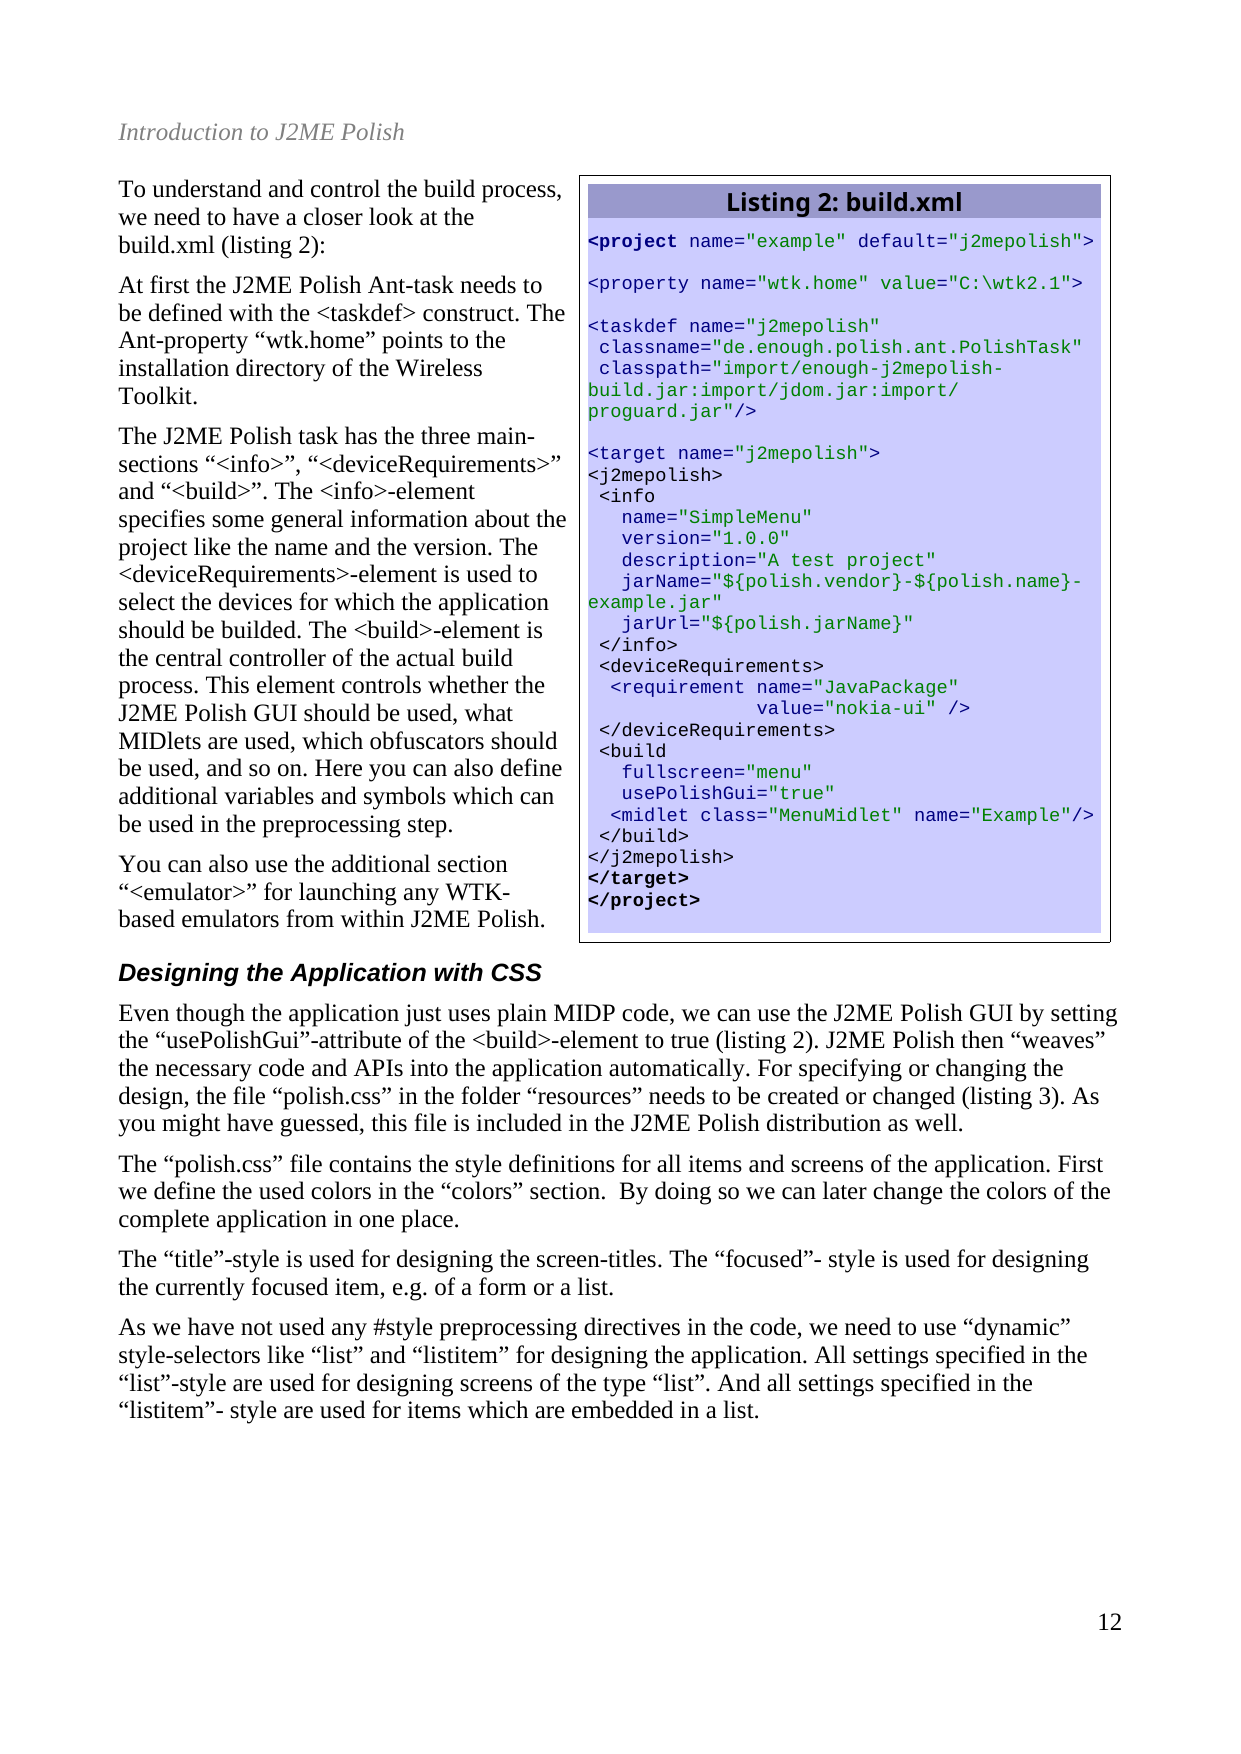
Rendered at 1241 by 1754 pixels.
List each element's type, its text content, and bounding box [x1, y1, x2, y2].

text </info> [588, 635, 1101, 657]
text version="1.0.0" [588, 529, 1101, 550]
text <build [588, 742, 1101, 763]
text To understand and control the build process, we need to have a closer look at the build.xml (listing 2): [118, 175, 579, 258]
text description="A test project" [588, 550, 1101, 572]
text fullscreen="menu" [588, 763, 1101, 784]
text <target name="j2mepolish"> [588, 444, 1101, 465]
text The “title”-style is used for designing the screen-titles. The “focused”- style is used for designing the currently focused item, e.g. of a form or a list. [118, 1245, 1122, 1301]
text </build> [588, 827, 1101, 848]
text <info [588, 487, 1101, 508]
text <requirement name="JavaPackage" value="nokia-ui" /> [588, 678, 1101, 720]
text <deviceRequirements> [588, 657, 1101, 678]
text The “polish.css” file contains the style definitions for all items and screens of the application. First we define the used colors in the “colors” section. By doing so we can later change the colors of the complete application in one place. [118, 1150, 1122, 1233]
text The J2ME Polish task has the three main-sections “<info>”, “<deviceRequirements>” and “<build>”. The <info>-element specifies some general information about the project like the name and the version. The <deviceRequirements>-element is used to select the devices for which the application should be builded. The <build>-element is the central controller of the actual build process. This element controls whether the J2ME Polish GUI should be used, what MIDlets are used, which obfuscators should be used, and so on. Here you can also define additional variables and symbols which can be used in the preprocessing step. [118, 422, 579, 838]
text name="SimpleMenu" [588, 508, 1101, 529]
text <property name="wtk.home" value="C:\wtk2.1"> [588, 274, 1101, 295]
text jarUrl="${polish.jarName}" [588, 614, 1101, 635]
text jarName="${polish.vendor}-${polish.name}-example.jar" [588, 572, 1101, 614]
text Even though the application just uses plain MIDP code, we can use the J2ME Polish GUI by setting the “usePolishGui”-attribute of the <build>-element to true (listing 2). J2ME Polish then “weaves” the necessary code and APIs into the application automatically. For specifying or changing the design, the file “polish.css” in the folder “resources” needs to be created or changed (listing 3). As you might have guessed, this file is included in the J2ME Polish distribution as well. [118, 999, 1122, 1137]
text <midlet class="MenuMidlet" name="Example"/> [588, 805, 1101, 827]
text [580, 176, 1110, 942]
text At first the J2ME Polish Ant-task needs to be defined with the <taskdef> construct. The Ant-property “wtk.home” points to the installation directory of the Wireless Toolkit. [118, 271, 579, 409]
text <taskdef name="j2mepolish" classname="de.enough.polish.ant.PolishTask" classpath="import/enough-j2mepolish-build.jar:import/jdom.jar:import/proguard.jar"/> [588, 317, 1101, 423]
text </j2mepolish> </target> </project> [588, 848, 1101, 912]
subtitle Listing 2: build.xml [588, 184, 1101, 218]
text <j2mepolish> [588, 465, 1101, 487]
text You can also use the additional section “<emulator>” for launching any WTK-based emulators from within J2ME Polish. [118, 850, 579, 933]
text usePolishGui="true" [588, 784, 1101, 805]
text As we have not used any #style preprocessing directives in the code, we need to use “dynamic” style-selectors like “list” and “listitem” for designing the application. All settings specified in the “list”-style are used for designing screens of the type “list”. And all settings specified in the “listitem”- style are used for items which are embedded in a list. [118, 1313, 1122, 1424]
subtitle Designing the Application with CSS [118, 958, 1122, 986]
text <project name="example" default="j2mepolish"> [588, 232, 1101, 253]
text </deviceRequirements> [588, 720, 1101, 742]
